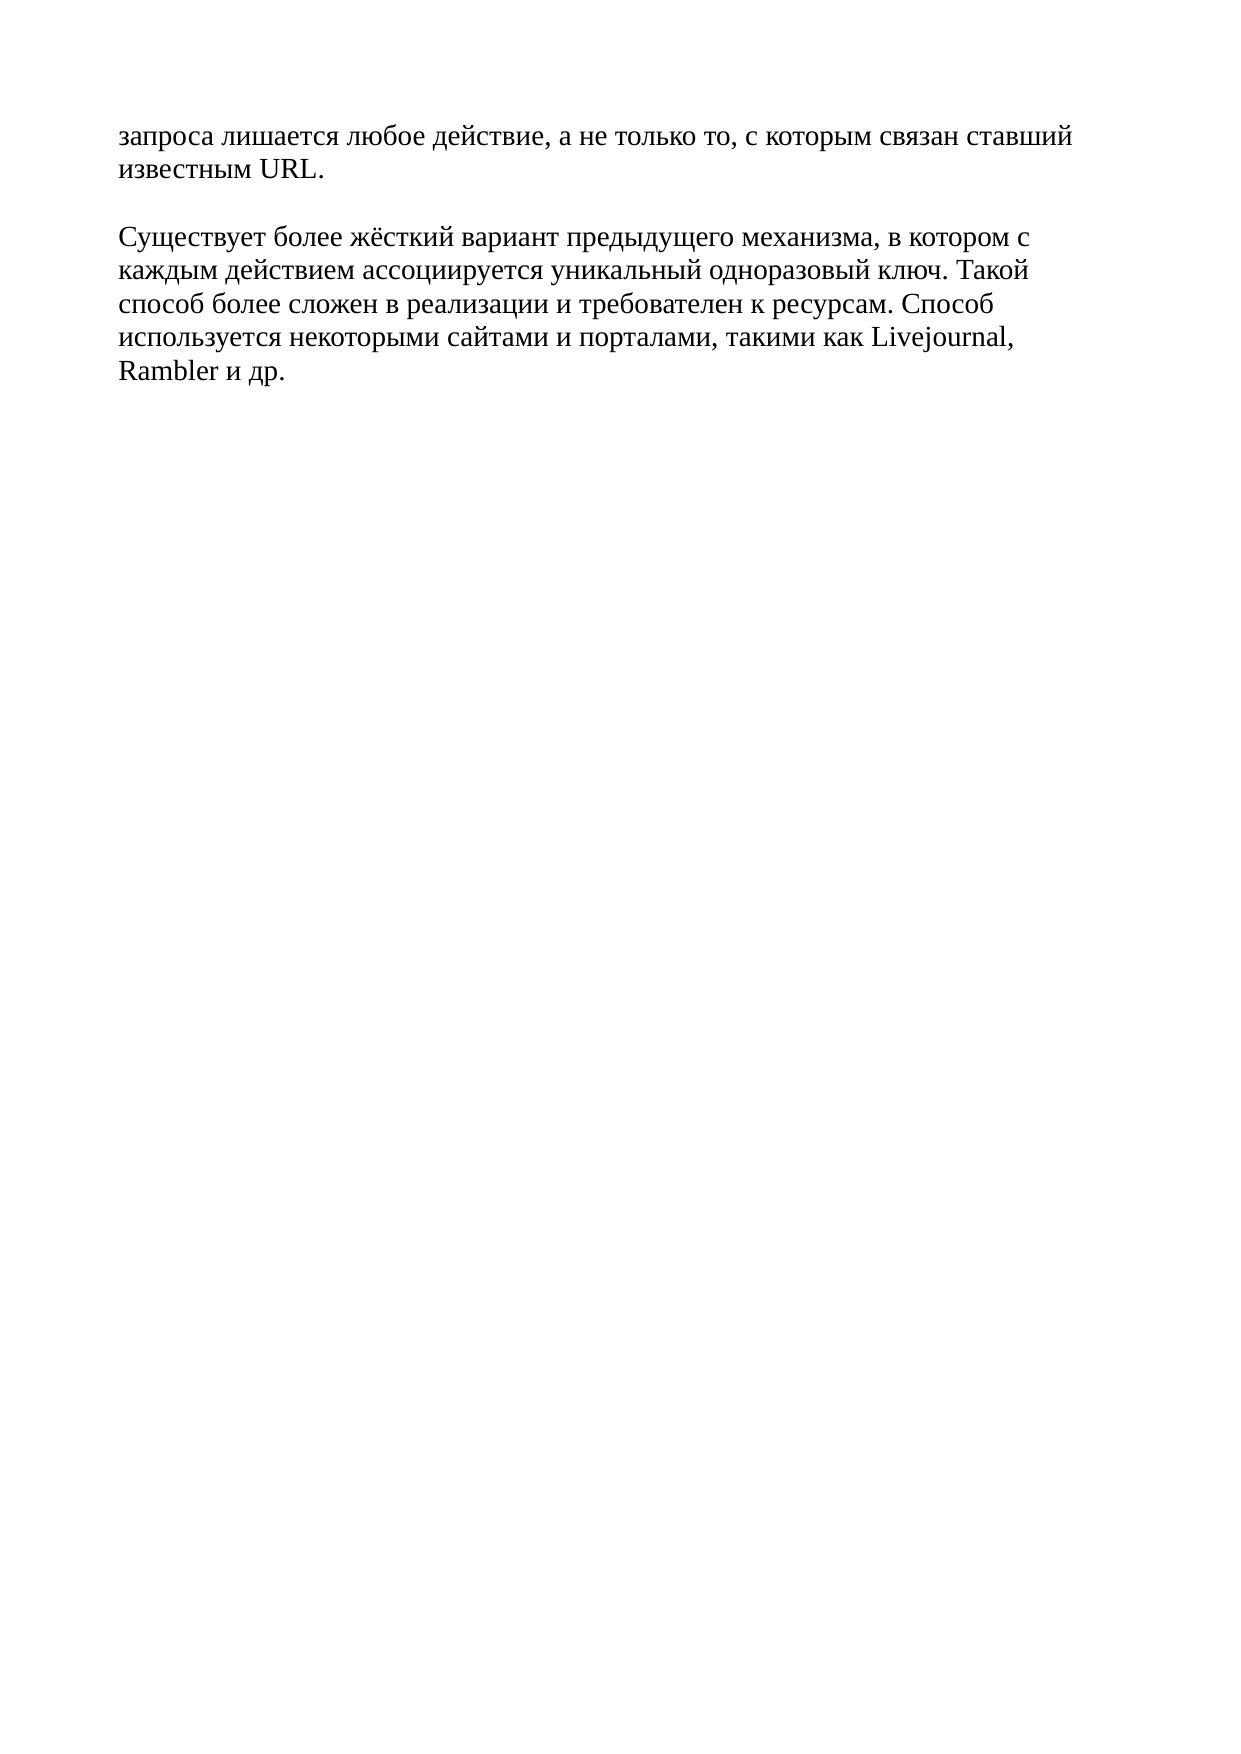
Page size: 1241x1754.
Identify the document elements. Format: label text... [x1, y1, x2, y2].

text запроса лишается любое действие, а не только то, с которым связан ставший известным URL. [118, 118, 1122, 185]
text Существует более жёсткий вариант предыдущего механизма, в котором с каждым действием ассоциируется уникальный одноразовый ключ. Такой способ более сложен в реализации и требователен к ресурсам. Способ используется некоторыми сайтами и порталами, такими как Livejournal, Rambler и др. [118, 219, 1122, 386]
